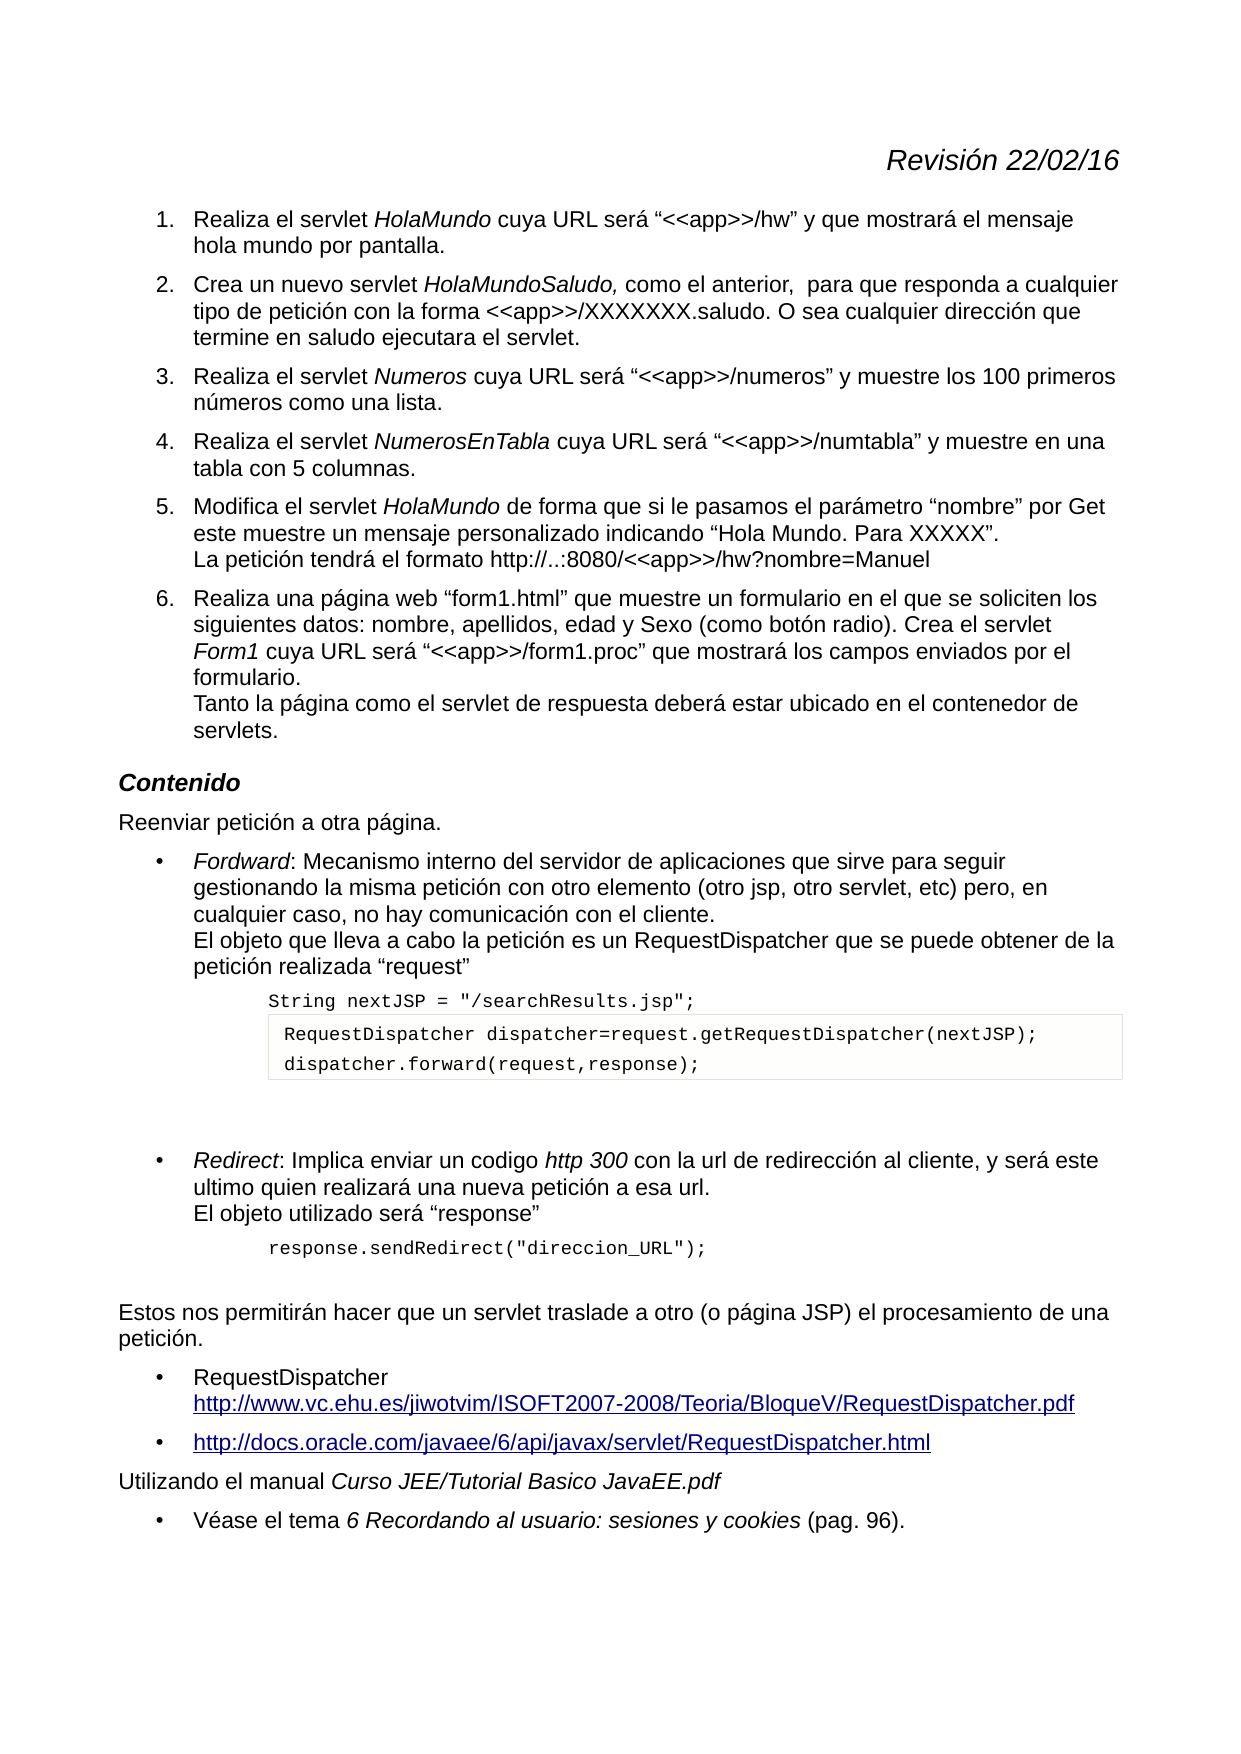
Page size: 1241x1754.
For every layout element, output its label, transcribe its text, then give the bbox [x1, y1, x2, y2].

text Estos nos permitirán hacer que un servlet traslade a otro (o página JSP) el procesamiento de una petición. [118, 1299, 1122, 1352]
text RequestDispatcher dispatcher=request.getRequestDispatcher(nextJSP); [269, 1015, 1122, 1043]
text dispatcher.forward(request,response); [269, 1043, 1122, 1079]
text response.sendRedirect("direccion_URL"); [268, 1239, 1122, 1260]
list Realiza el servlet HolaMundo cuya URL será “<<app>>/hw” y que mostrará el mensaje hola mundo por pantalla. [156, 206, 1122, 259]
list Redirect: Implica enviar un codigo http 300 con la url de redirección al cliente, y será este ultimo quien realizará una nueva petición a esa url. El objeto utilizado será “response” [156, 1147, 1122, 1226]
list RequestDispatcher http://www.vc.ehu.es/jiwotvim/ISOFT2007-2008/Teoria/BloqueV/RequestDispatcher.pdf [156, 1364, 1122, 1417]
list Realiza una página web “form1.html” que muestre un formulario en el que se soliciten los siguientes datos: nombre, apellidos, edad y Sexo (como botón radio). Crea el servlet Form1 cuya URL será “<<app>>/form1.proc” que mostrará los campos enviados por el formulario. Tanto la página como el servlet de respuesta deberá estar ubicado en el contenedor de servlets. [156, 585, 1122, 743]
subtitle Contenido [118, 768, 1122, 797]
list Realiza el servlet Numeros cuya URL será “<<app>>/numeros” y muestre los 100 primeros números como una lista. [156, 363, 1122, 416]
text Reenviar petición a otra página. [118, 809, 1122, 835]
text Utilizando el manual Curso JEE/Tutorial Basico JavaEE.pdf [118, 1468, 1122, 1494]
list Modifica el servlet HolaMundo de forma que si le pasamos el parámetro “nombre” por Get este muestre un mensaje personalizado indicando “Hola Mundo. Para XXXXX”. La petición tendrá el formato http://..:8080/<<app>>/hw?nombre=Manuel [156, 493, 1122, 572]
list Realiza el servlet NumerosEnTabla cuya URL será “<<app>>/numtabla” y muestre en una tabla con 5 columnas. [156, 428, 1122, 481]
list http://docs.oracle.com/javaee/6/api/javax/servlet/RequestDispatcher.html [156, 1429, 1122, 1456]
text String nextJSP = "/searchResults.jsp"; [268, 992, 1122, 1013]
list Fordward: Mecanismo interno del servidor de aplicaciones que sirve para seguir gestionando la misma petición con otro elemento (otro jsp, otro servlet, etc) pero, en cualquier caso, no hay comunicación con el cliente. El objeto que lleva a cabo la petición es un RequestDispatcher que se puede obtener de la petición realizada “request” [156, 848, 1122, 980]
list Crea un nuevo servlet HolaMundoSaludo, como el anterior, para que responda a cualquier tipo de petición con la forma <<app>>/XXXXXXX.saludo. O sea cualquier dirección que termine en saludo ejecutara el servlet. [156, 271, 1122, 350]
list Véase el tema 6 Recordando al usuario: sesiones y cookies (pag. 96). [156, 1507, 1122, 1533]
